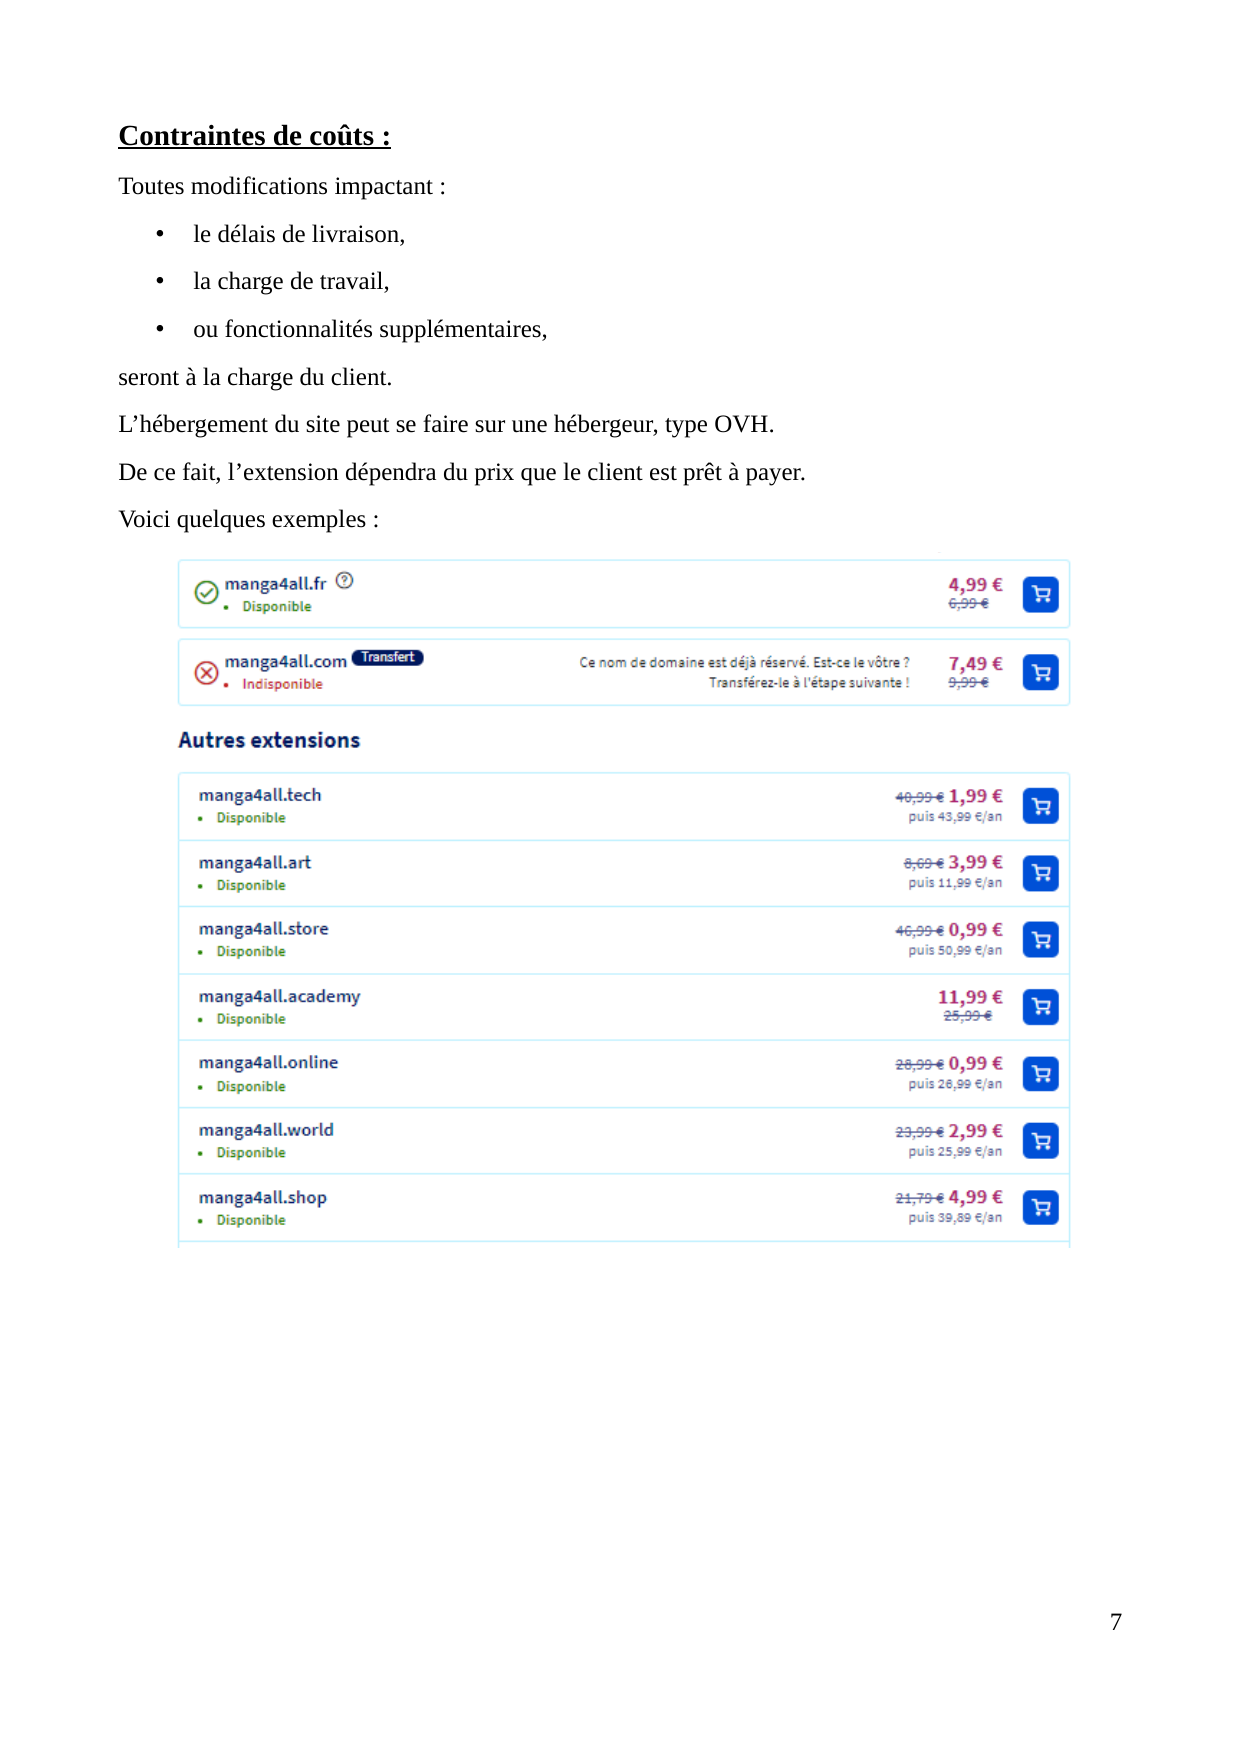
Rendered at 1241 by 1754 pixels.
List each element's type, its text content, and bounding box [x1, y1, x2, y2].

text Contraintes de coûts : [118, 118, 1122, 152]
text Toutes modifications impactant : [118, 171, 1122, 200]
text L’hébergement du site peut se faire sur une hébergeur, type OVH. [118, 409, 1122, 438]
list le délais de livraison, [156, 219, 1122, 248]
text Voici quelques exemples : [118, 504, 1122, 533]
list ou fonctionnalités supplémentaires, [156, 314, 1122, 343]
picture [168, 552, 1072, 1248]
list la charge de travail, [156, 266, 1122, 295]
text seront à la charge du client. [118, 362, 1122, 390]
text De ce fait, l’extension dépendra du prix que le client est prêt à payer. [118, 457, 1122, 486]
